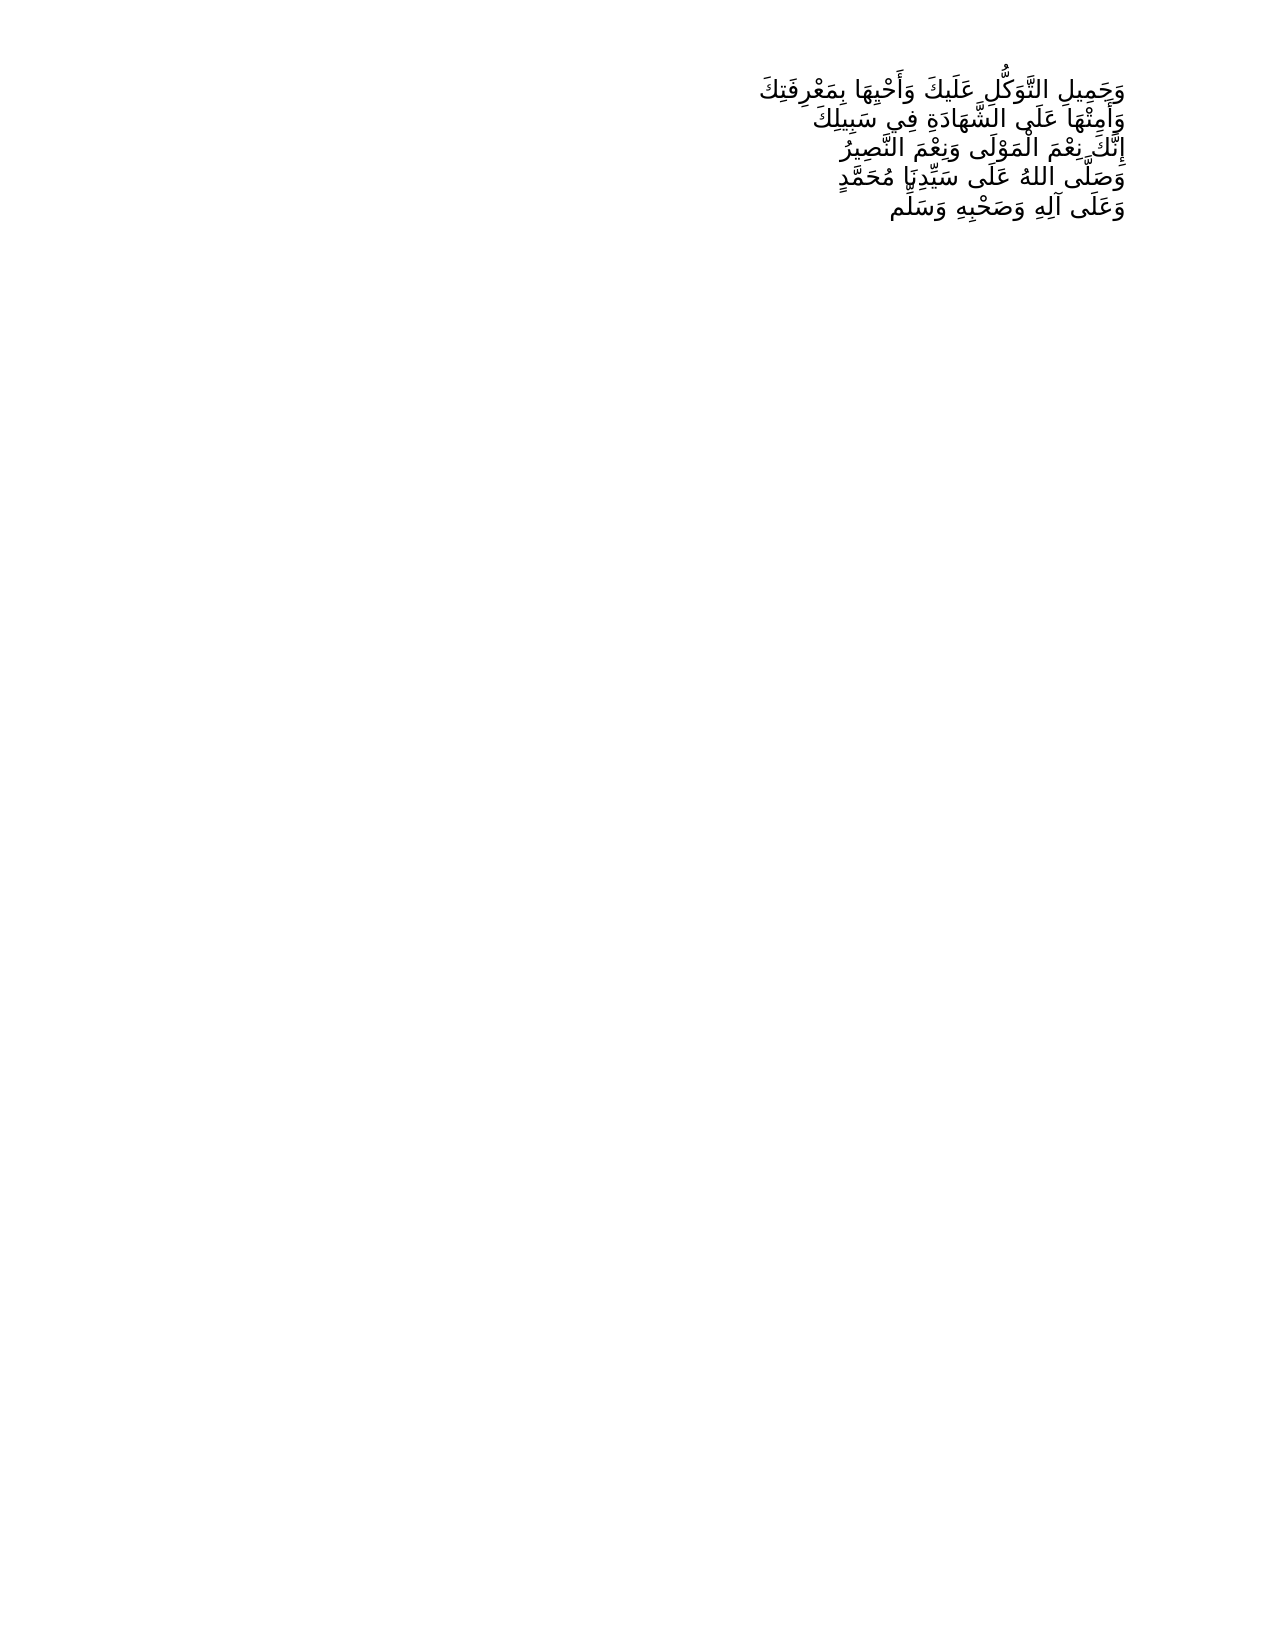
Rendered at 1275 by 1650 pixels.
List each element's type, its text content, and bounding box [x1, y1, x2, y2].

text وَعَلَى آلِهِ وَصَحْبِهِ وَسَلِّم [150, 192, 1125, 221]
text إِنَّكَ نِعْمَ الْمَوْلَى وَنِعْمَ النَّصِيرُ [150, 133, 1125, 162]
text وَأَمِتْهَا عَلَى الشَّهَادَةِ فِي سَبِيلِكَ [150, 104, 1125, 133]
text وَجَمِيلِ التَّوَكُّلِ عَلَيكَ وَأَحْيِهَا بِمَعْرِفَتِكَ [150, 75, 1125, 104]
text وَصَلَّى اللهُ عَلَى سَيِّدِنَا مُحَمَّدٍ [150, 162, 1125, 192]
